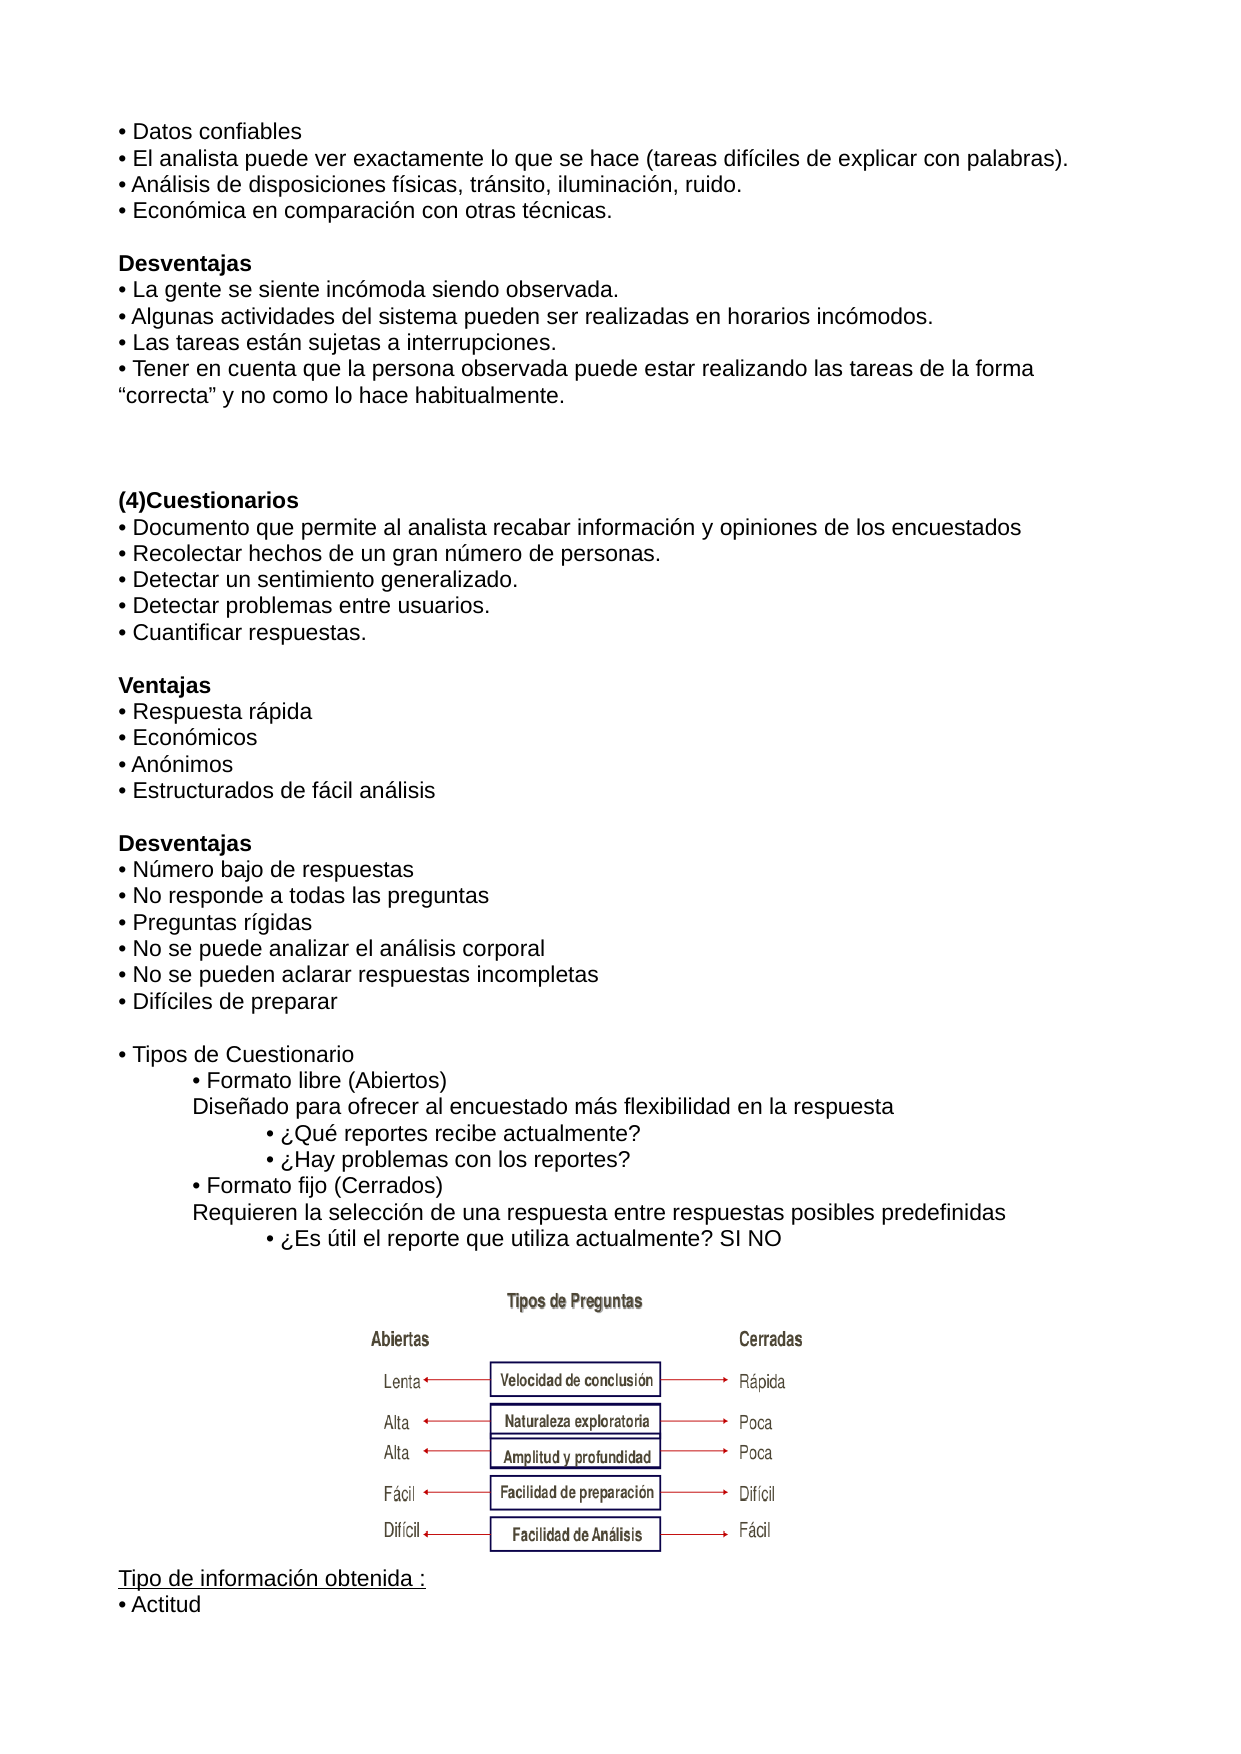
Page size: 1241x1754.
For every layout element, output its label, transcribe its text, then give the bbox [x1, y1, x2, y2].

text (4)Cuestionarios [118, 487, 1122, 513]
text Desventajas [118, 830, 1122, 856]
text Desventajas [118, 250, 1122, 276]
text • Formato fijo (Cerrados) [118, 1172, 1122, 1199]
text • ¿Es útil el reporte que utiliza actualmente? SI NO [118, 1225, 1122, 1251]
text • Algunas actividades del sistema pueden ser realizadas en horarios incómodos. [118, 303, 1122, 329]
text Requieren la selección de una respuesta entre respuestas posibles predefinidas [118, 1199, 1122, 1225]
text • No se pueden aclarar respuestas incompletas [118, 961, 1122, 988]
text • Análisis de disposiciones físicas, tránsito, iluminación, ruido. [118, 171, 1122, 197]
text • Tipos de Cuestionario [118, 1041, 1122, 1067]
text • Detectar problemas entre usuarios. [118, 592, 1122, 619]
text Ventajas [118, 672, 1122, 698]
text • ¿Qué reportes recibe actualmente? [118, 1119, 1122, 1146]
text • Anónimos [118, 751, 1122, 777]
picture [356, 1277, 814, 1565]
text • Respuesta rápida [118, 698, 1122, 724]
text • Documento que permite al analista recabar información y opiniones de los encuestados [118, 513, 1122, 540]
text • Preguntas rígidas [118, 909, 1122, 935]
text • Formato libre (Abiertos) [118, 1067, 1122, 1093]
text • La gente se siente incómoda siendo observada. [118, 276, 1122, 303]
text • ¿Hay problemas con los reportes? [118, 1146, 1122, 1172]
text • No se puede analizar el análisis corporal [118, 935, 1122, 961]
text • Tener en cuenta que la persona observada puede estar realizando las tareas de la forma “correcta” y no como lo hace habitualmente. [118, 355, 1122, 408]
text • Número bajo de respuestas [118, 856, 1122, 882]
text • El analista puede ver exactamente lo que se hace (tareas difíciles de explicar con palabras). [118, 144, 1122, 171]
text • Económica en comparación con otras técnicas. [118, 197, 1122, 223]
text • Actitud [118, 1591, 1122, 1618]
text • Detectar un sentimiento generalizado. [118, 566, 1122, 592]
text • No responde a todas las preguntas [118, 882, 1122, 909]
text • Las tareas están sujetas a interrupciones. [118, 329, 1122, 355]
text • Recolectar hechos de un gran número de personas. [118, 540, 1122, 566]
text • Cuantificar respuestas. [118, 619, 1122, 645]
text • Económicos [118, 724, 1122, 751]
text Diseñado para ofrecer al encuestado más flexibilidad en la respuesta [118, 1093, 1122, 1119]
text Tipo de información obtenida : [118, 1278, 1122, 1591]
text • Estructurados de fácil análisis [118, 777, 1122, 803]
text • Difíciles de preparar [118, 988, 1122, 1014]
text • Datos confiables [118, 118, 1122, 144]
